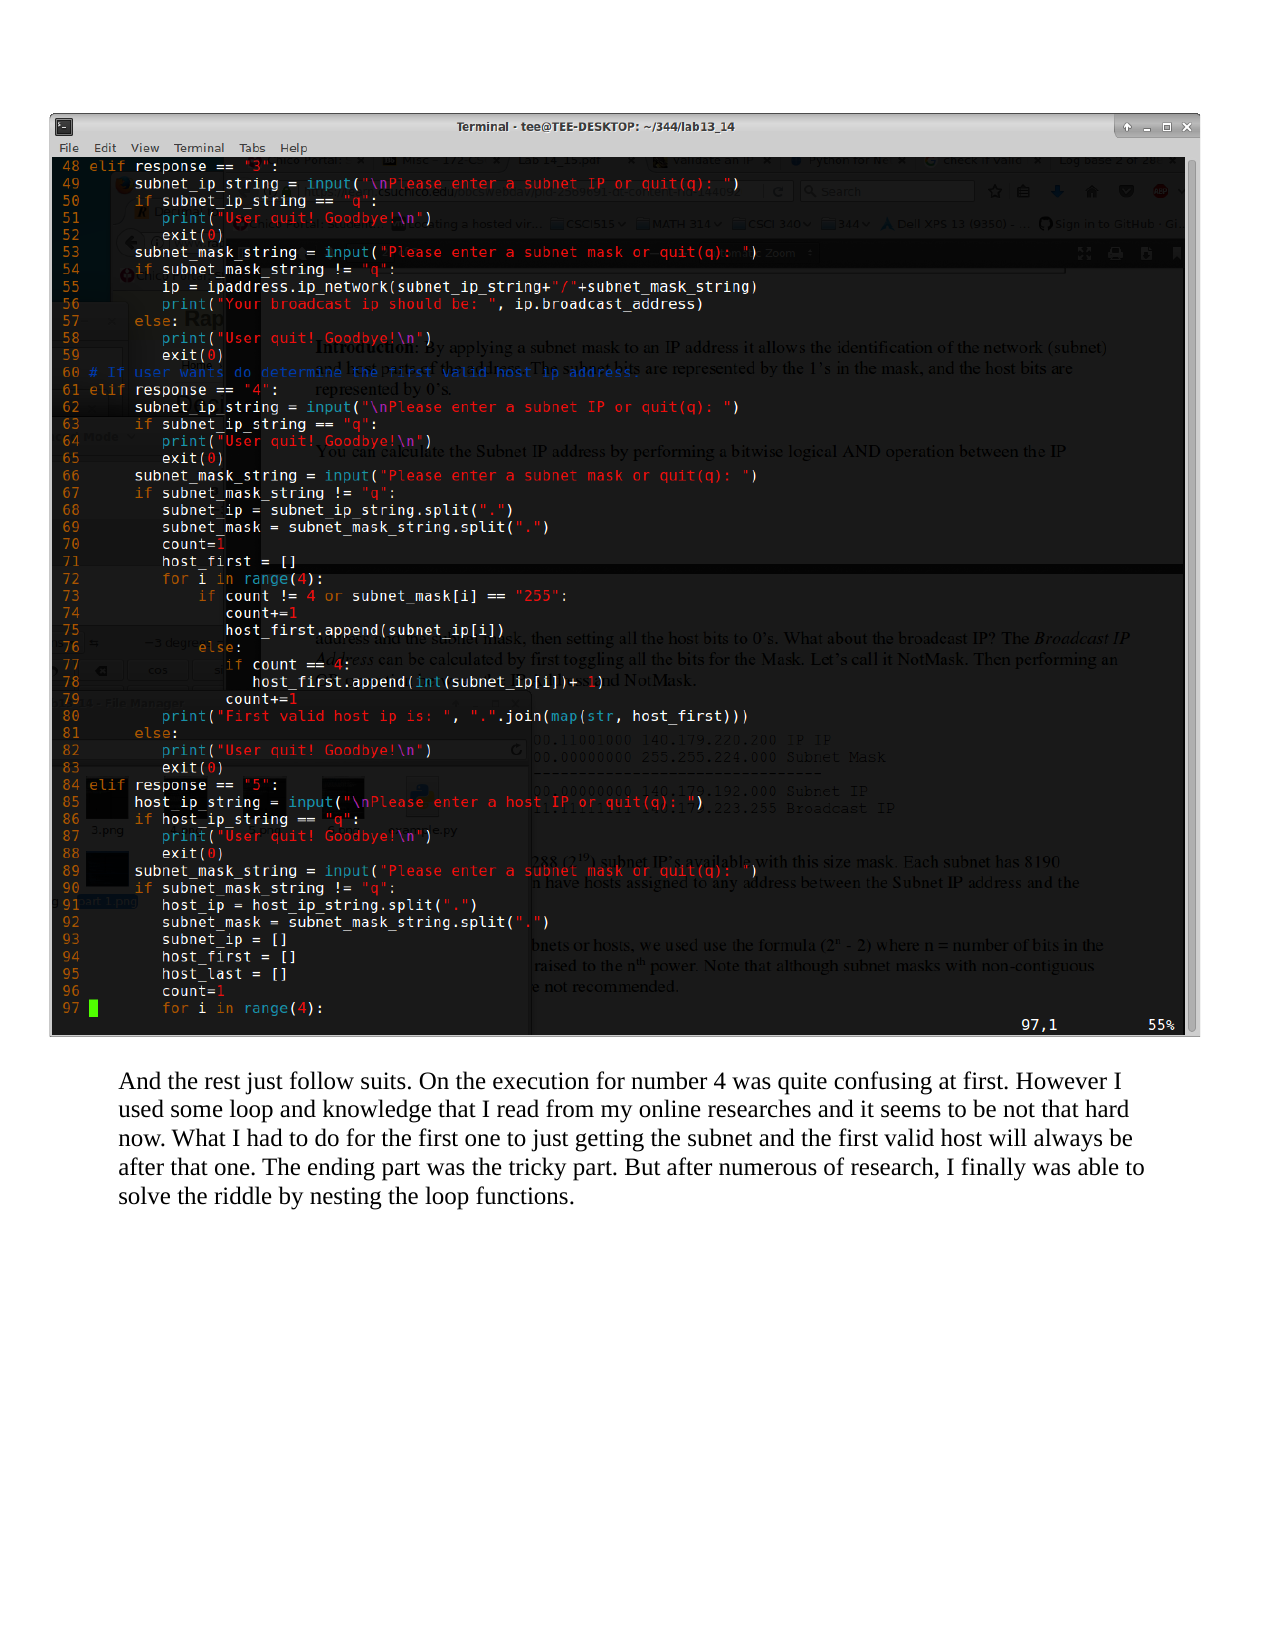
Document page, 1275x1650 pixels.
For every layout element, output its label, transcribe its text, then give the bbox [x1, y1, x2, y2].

picture [49, 113, 1201, 1037]
text And the rest just follow suits. On the execution for number 4 was quite confusing at first. However I used some loop and knowledge that I read from my online researches and it seems to be not that hard now. What I had to do for the first one to just getting the subnet and the first valid host will always be after that one. The ending part was the tricky part. But after numerous of research, I finally was able to solve the riddle by nesting the loop functions. [118, 1066, 1157, 1209]
